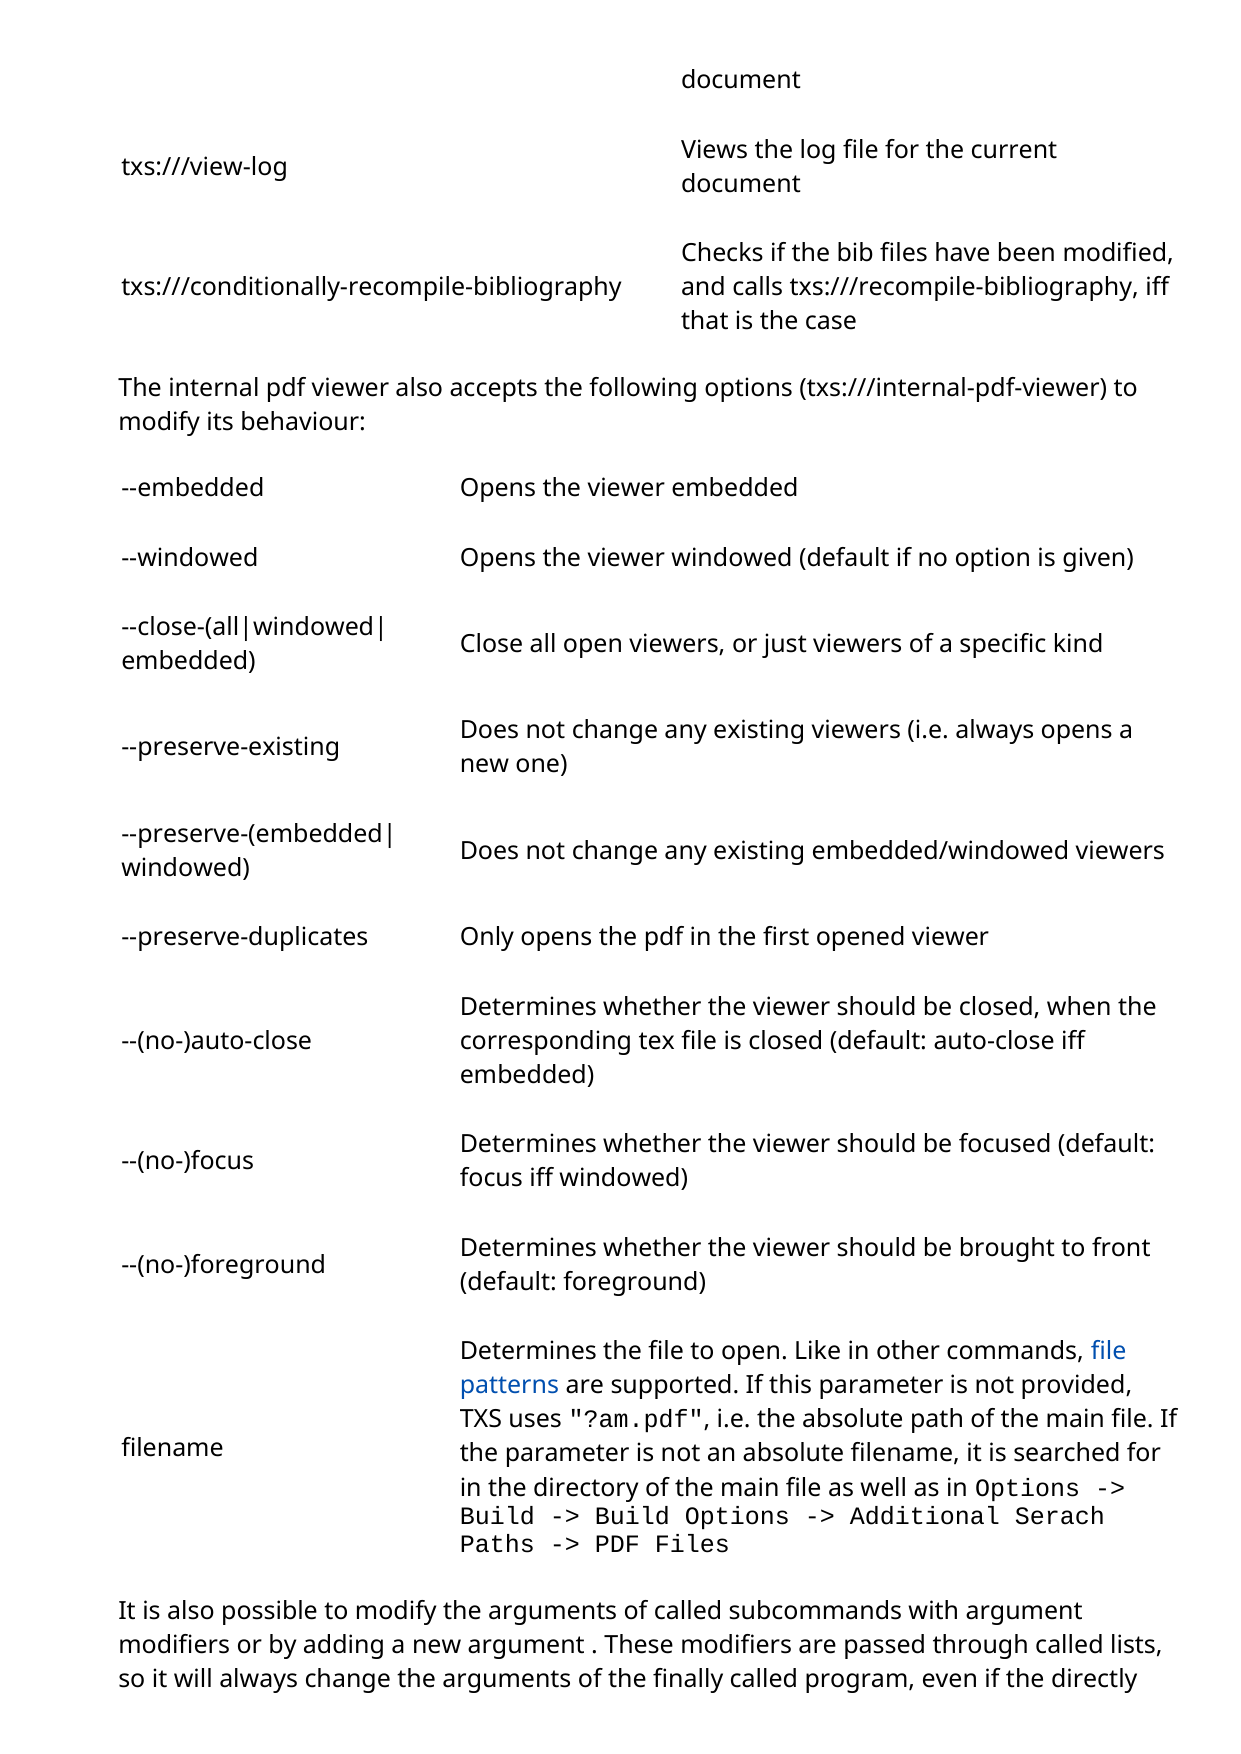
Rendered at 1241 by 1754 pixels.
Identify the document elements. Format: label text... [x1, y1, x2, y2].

table_cell --preserve-duplicates [118, 916, 457, 985]
text It is also possible to modify the arguments of called subcommands with argument modifiers or by adding a new argument . These modifiers are passed through called lists, so it will always change the arguments of the finally called program, even if the directly [118, 1592, 1181, 1695]
table_header document [678, 59, 1181, 128]
table_cell Determines whether the viewer should be closed, when the corresponding tex file is closed (default: auto-close iff embedded) [457, 985, 1181, 1123]
table_cell --(no-)auto-close [118, 985, 457, 1123]
table_cell --preserve-(embedded|windowed) [118, 813, 457, 916]
table_cell Only opens the pdf in the first opened viewer [457, 916, 1181, 985]
table_cell Determines whether the viewer should be brought to front (default: foreground) [457, 1226, 1181, 1330]
table_cell --windowed [118, 536, 457, 606]
table_header [118, 59, 678, 128]
table_cell Does not change any existing embedded/windowed viewers [457, 813, 1181, 916]
table_cell Determines the file to open. Like in other commands, file patterns are supported. If this parameter is not provided, TXS uses "?am.pdf", i.e. the absolute path of the main file. If the parameter is not an absolute filename, it is searched for in the directory of the main file as well as in Options -> Build -> Build Options -> Additional Serach Paths -> PDF Files [457, 1330, 1181, 1592]
table_cell --close-(all|windowed|embedded) [118, 606, 457, 709]
table_cell Checks if the bib files have been modified, and calls txs:///recompile-bibliography, iff that is the case [678, 232, 1181, 369]
table_header --embedded [118, 467, 457, 536]
table_cell --(no-)foreground [118, 1226, 457, 1330]
table_cell Opens the viewer windowed (default if no option is given) [457, 536, 1181, 606]
text The internal pdf viewer also accepts the following options (txs:///internal-pdf-viewer) to modify its behaviour: [118, 369, 1181, 437]
table_cell Views the log file for the current document [678, 129, 1181, 232]
table_cell Determines whether the viewer should be focused (default: focus iff windowed) [457, 1123, 1181, 1226]
table_cell Close all open viewers, or just viewers of a specific kind [457, 606, 1181, 709]
table_cell txs:///conditionally-recompile-bibliography [118, 232, 678, 369]
table_cell filename [118, 1330, 457, 1592]
table_cell --(no-)focus [118, 1123, 457, 1226]
table_cell txs:///view-log [118, 129, 678, 232]
table_header Opens the viewer embedded [457, 467, 1181, 536]
table_cell --preserve-existing [118, 709, 457, 813]
table_cell Does not change any existing viewers (i.e. always opens a new one) [457, 709, 1181, 813]
